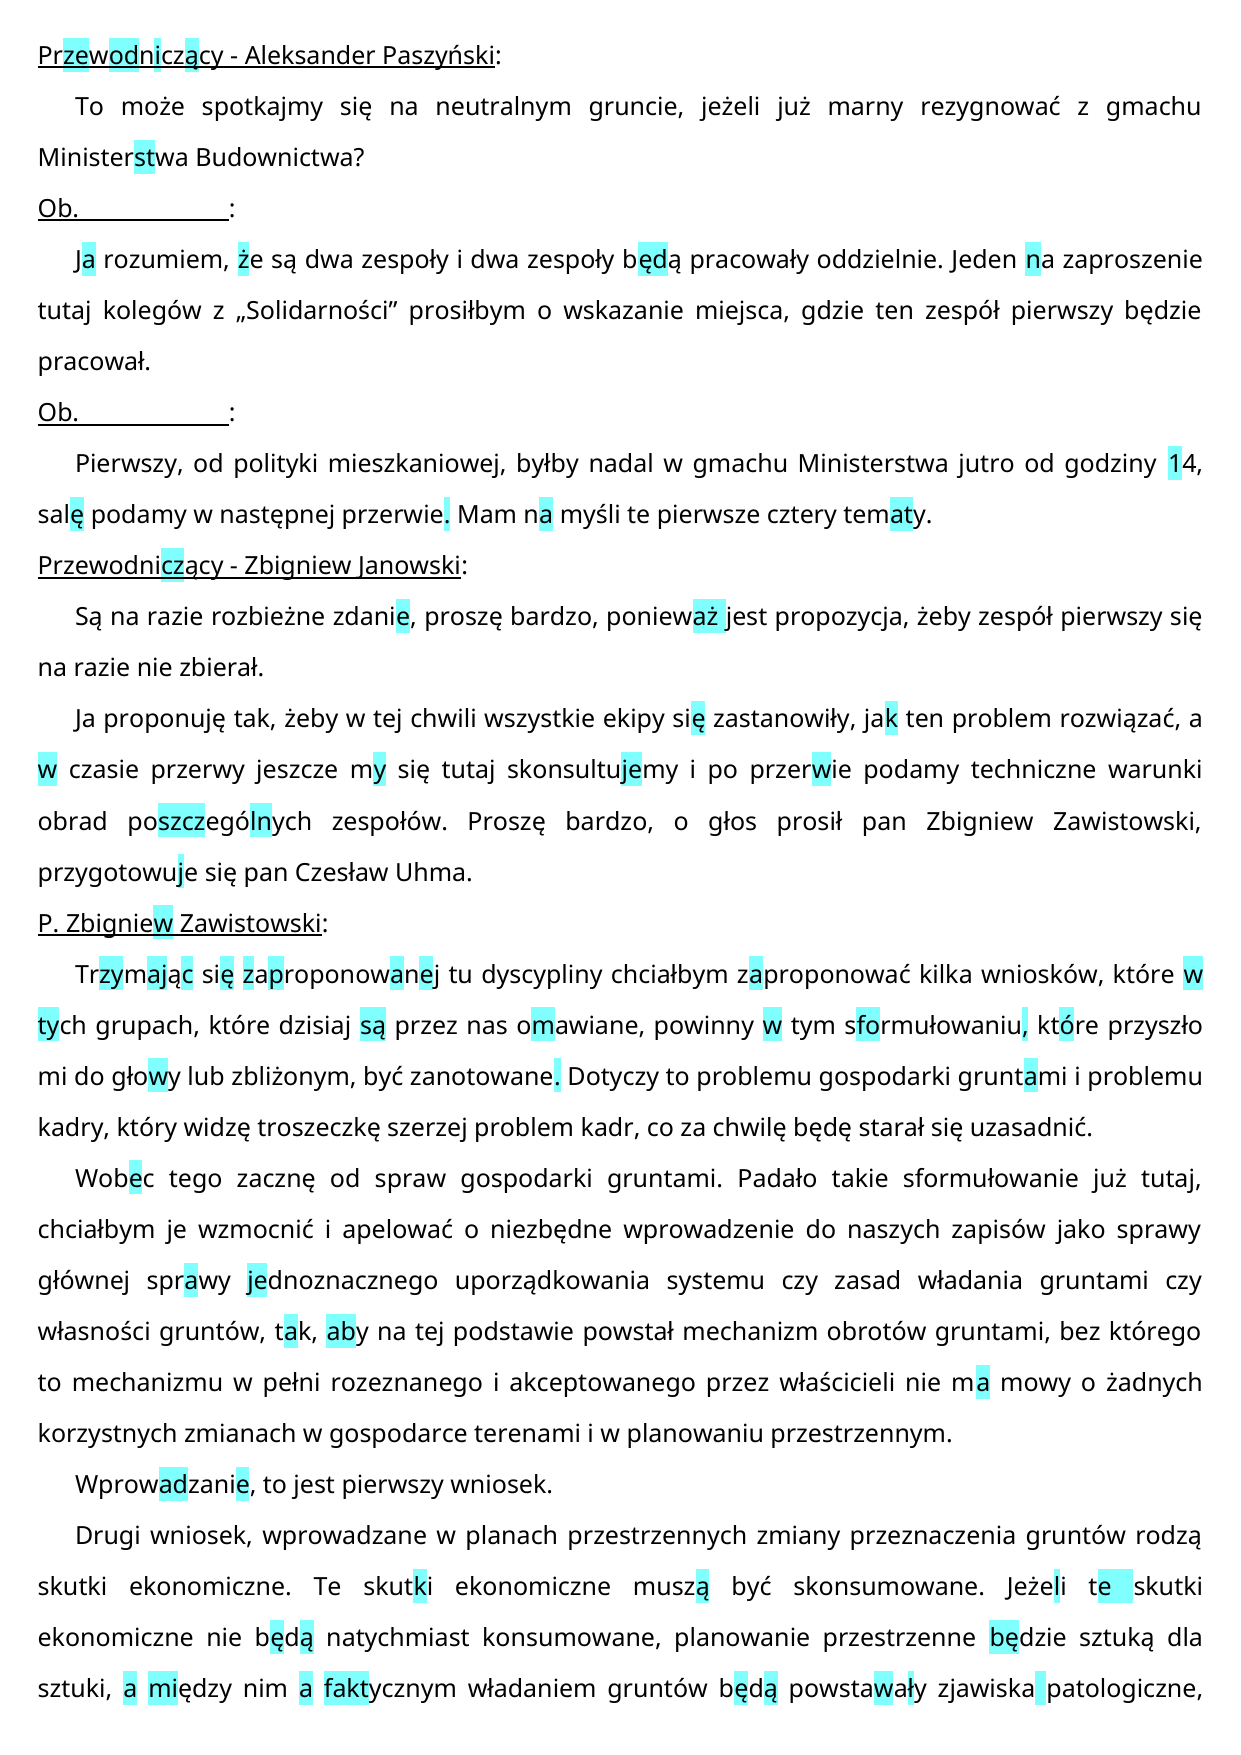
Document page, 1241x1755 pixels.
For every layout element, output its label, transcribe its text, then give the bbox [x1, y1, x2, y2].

text Ob. : [37, 395, 1203, 429]
text Trzymając się zaproponowanej tu dyscypliny chciałbym zaproponować kilka wniosków, które w tych grupach, które dzisiaj są przez nas omawiane, powinny w tym sformułowaniu, które przyszło mi do głowy lub zbliżonym, być zanotowane. Dotyczy to problemu gospodarki gruntami i problemu kadry, który widzę troszeczkę szerzej problem kadr, co za chwilę będę starał się uzasadnić. [37, 956, 1203, 1143]
text Pierwszy, od polityki mieszkaniowej, byłby nadal w gmachu Ministerstwa jutro od godziny 14, salę podamy w następnej przerwie. Mam na myśli te pierwsze cztery tematy. [37, 446, 1203, 531]
text Przewodniczący - Aleksander Paszyński: [37, 37, 1203, 72]
text Drugi wniosek, wprowadzane w planach przestrzennych zmiany przeznaczenia gruntów rodzą skutki ekonomiczne. Te skutki ekonomiczne muszą być skonsumowane. Jeżeli te skutki ekonomiczne nie będą natychmiast konsumowane, planowanie przestrzenne będzie sztuką dla sztuki, a między nim a faktycznym władaniem gruntów będą powstawały zjawiska patologiczne, [37, 1518, 1203, 1705]
text Przewodniczący - Zbigniew Janowski: [37, 548, 1203, 582]
text To może spotkajmy się na neutralnym gruncie, jeżeli już marny rezygnować z gmachu Ministerstwa Budownictwa? [37, 88, 1203, 174]
text Wobec tego zacznę od spraw gospodarki gruntami. Padało takie sformułowanie już tutaj, chciałbym je wzmocnić i apelować o niezbędne wprowadzenie do naszych zapisów jako sprawy głównej sprawy jednoznacznego uporządkowania systemu czy zasad władania gruntami czy własności gruntów, tak, aby na tej podstawie powstał mechanizm obrotów gruntami, bez którego to mechanizmu w pełni rozeznanego i akceptowanego przez właścicieli nie ma mowy o żadnych korzystnych zmianach w gospodarce terenami i w planowaniu przestrzennym. [37, 1160, 1203, 1450]
text Ja rozumiem, że są dwa zespoły i dwa zespoły będą pracowały oddzielnie. Jeden na zaproszenie tutaj kolegów z „Solidarności” prosiłbym o wskazanie miejsca, gdzie ten zespół pierwszy będzie pracował. [37, 242, 1203, 378]
text Są na razie rozbieżne zdanie, proszę bardzo, ponieważ jest propozycja, żeby zespół pierwszy się na razie nie zbierał. [37, 599, 1203, 684]
text Wprowadzanie, to jest pierwszy wniosek. [37, 1467, 1203, 1501]
text P. Zbigniew Zawistowski: [37, 905, 1203, 939]
text Ob. : [37, 191, 1203, 225]
text Ja proponuję tak, żeby w tej chwili wszystkie ekipy się zastanowiły, jak ten problem rozwiązać, a w czasie przerwy jeszcze my się tutaj skonsultujemy i po przerwie podamy techniczne warunki obrad poszczególnych zespołów. Proszę bardzo, o głos prosił pan Zbigniew Zawistowski, przygotowuje się pan Czesław Uhma. [37, 701, 1203, 888]
